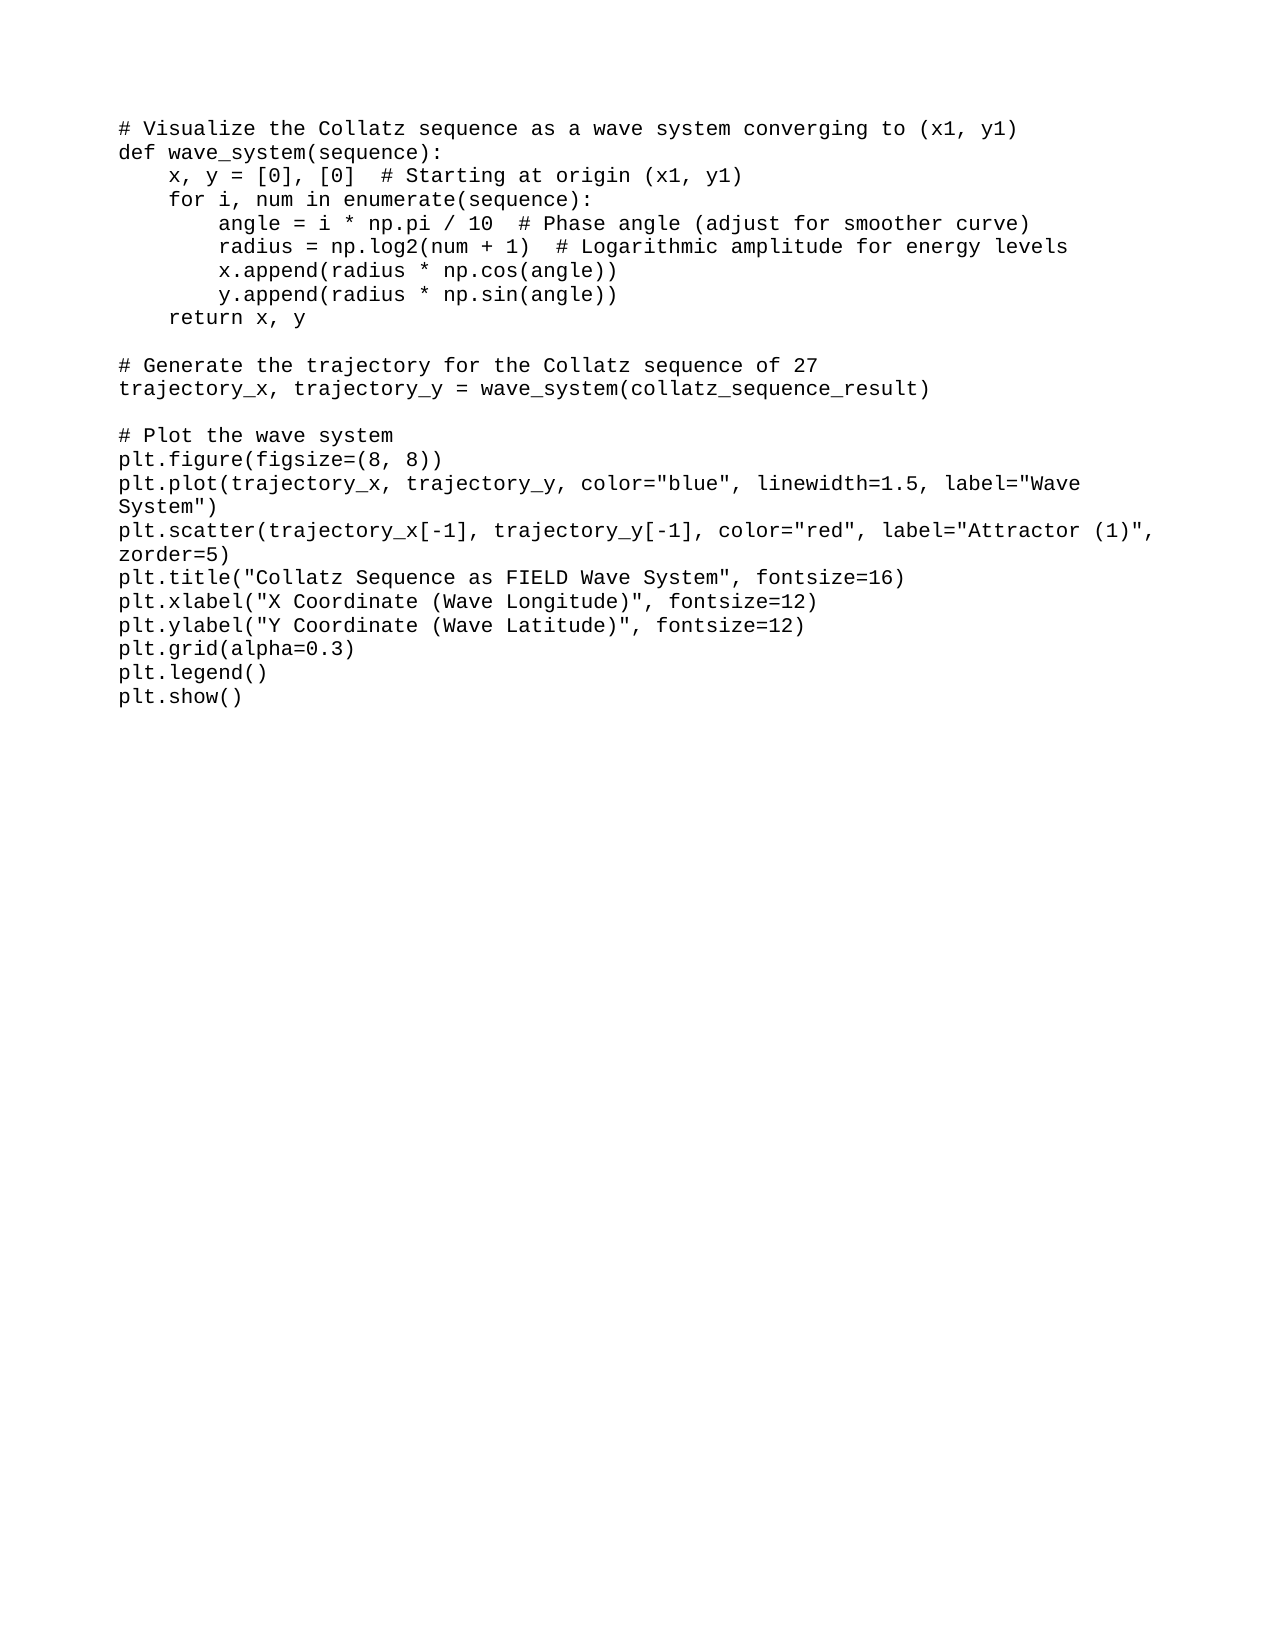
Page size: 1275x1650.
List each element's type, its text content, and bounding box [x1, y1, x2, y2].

text plt.ylabel("Y Coordinate (Wave Latitude)", fontsize=12) [118, 615, 1157, 638]
text y.append(radius * np.sin(angle)) [118, 284, 1157, 307]
text trajectory_x, trajectory_y = wave_system(collatz_sequence_result) [118, 378, 1157, 402]
text angle = i * np.pi / 10 # Phase angle (adjust for smoother curve) [118, 213, 1157, 236]
text # Generate the trajectory for the Collatz sequence of 27 [118, 354, 1157, 378]
text plt.figure(figsize=(8, 8)) [118, 449, 1157, 473]
text # Plot the wave system [118, 426, 1157, 449]
text radius = np.log2(num + 1) # Logarithmic amplitude for energy levels [118, 236, 1157, 260]
text for i, num in enumerate(sequence): [118, 189, 1157, 213]
text plt.xlabel("X Coordinate (Wave Longitude)", fontsize=12) [118, 591, 1157, 615]
text plt.legend() [118, 662, 1157, 686]
text x.append(radius * np.cos(angle)) [118, 260, 1157, 284]
text plt.title("Collatz Sequence as FIELD Wave System", fontsize=16) [118, 567, 1157, 591]
text # Visualize the Collatz sequence as a wave system converging to (x1, y1) [118, 118, 1157, 142]
text return x, y [118, 307, 1157, 331]
text plt.show() [118, 686, 1157, 709]
text plt.plot(trajectory_x, trajectory_y, color="blue", linewidth=1.5, label="Wave System") [118, 473, 1157, 520]
text plt.scatter(trajectory_x[-1], trajectory_y[-1], color="red", label="Attractor (1)", zorder=5) [118, 520, 1157, 567]
text x, y = [0], [0] # Starting at origin (x1, y1) [118, 165, 1157, 189]
text def wave_system(sequence): [118, 142, 1157, 165]
text plt.grid(alpha=0.3) [118, 638, 1157, 662]
